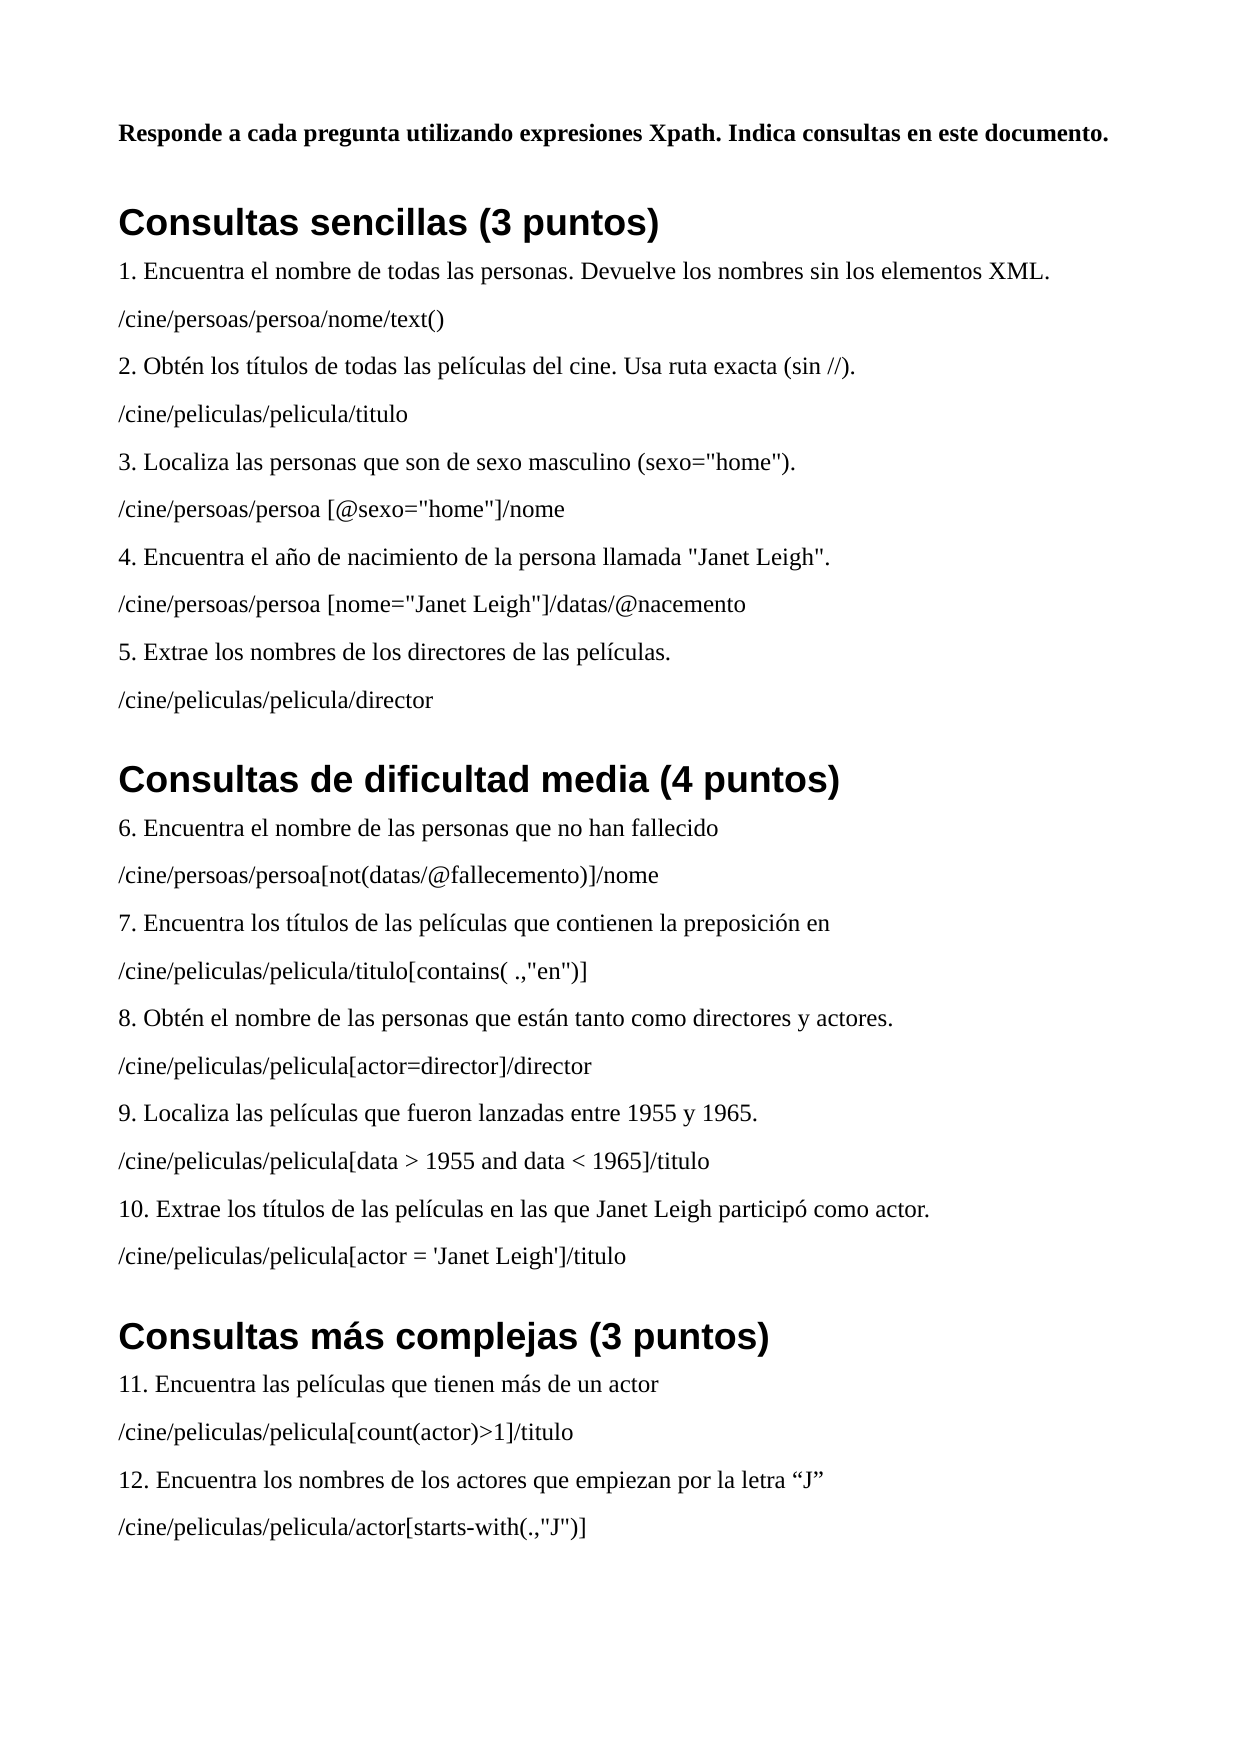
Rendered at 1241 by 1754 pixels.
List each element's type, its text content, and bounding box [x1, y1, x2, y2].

text /cine/persoas/persoa[not(datas/@fallecemento)]/nome [118, 861, 1122, 889]
subtitle Consultas más complejas (3 puntos) [118, 1314, 1122, 1357]
text 4. Encuentra el año de nacimiento de la persona llamada "Janet Leigh". [118, 542, 1122, 571]
text 6. Encuentra el nombre de las personas que no han fallecido [118, 813, 1122, 842]
text /cine/peliculas/pelicula/titulo[contains( .,"en")] [118, 956, 1122, 984]
text 2. Obtén los títulos de todas las películas del cine. Usa ruta exacta (sin //). [118, 351, 1122, 380]
text /cine/peliculas/pelicula[data > 1955 and data < 1965]/titulo [118, 1146, 1122, 1175]
text 11. Encuentra las películas que tienen más de un actor [118, 1369, 1122, 1398]
text /cine/persoas/persoa [@sexo="home"]/nome [118, 494, 1122, 523]
text 5. Extrae los nombres de los directores de las películas. [118, 637, 1122, 666]
text /cine/persoas/persoa/nome/text() [118, 304, 1122, 333]
text /cine/peliculas/pelicula[actor=director]/director [118, 1051, 1122, 1080]
text 7. Encuentra los títulos de las películas que contienen la preposición en [118, 908, 1122, 937]
text /cine/peliculas/pelicula[count(actor)>1]/titulo [118, 1417, 1122, 1446]
text /cine/persoas/persoa [nome="Janet Leigh"]/datas/@nacemento [118, 589, 1122, 618]
text /cine/peliculas/pelicula/titulo [118, 399, 1122, 428]
text 1. Encuentra el nombre de todas las personas. Devuelve los nombres sin los elementos XML. [118, 256, 1122, 285]
text 12. Encuentra los nombres de los actores que empiezan por la letra “J” [118, 1465, 1122, 1493]
text /cine/peliculas/pelicula[actor = 'Janet Leigh']/titulo [118, 1241, 1122, 1270]
text 10. Extrae los títulos de las películas en las que Janet Leigh participó como actor. [118, 1194, 1122, 1222]
text Responde a cada pregunta utilizando expresiones Xpath. Indica consultas en este documento. [118, 118, 1122, 147]
text 3. Localiza las personas que son de sexo masculino (sexo="home"). [118, 447, 1122, 475]
text 8. Obtén el nombre de las personas que están tanto como directores y actores. [118, 1003, 1122, 1032]
text /cine/peliculas/pelicula/director [118, 685, 1122, 713]
subtitle Consultas sencillas (3 puntos) [118, 201, 1122, 244]
text /cine/peliculas/pelicula/actor[starts-with(.,"J")] [118, 1512, 1122, 1541]
text 9. Localiza las películas que fueron lanzadas entre 1955 y 1965. [118, 1098, 1122, 1127]
subtitle Consultas de dificultad media (4 puntos) [118, 757, 1122, 800]
